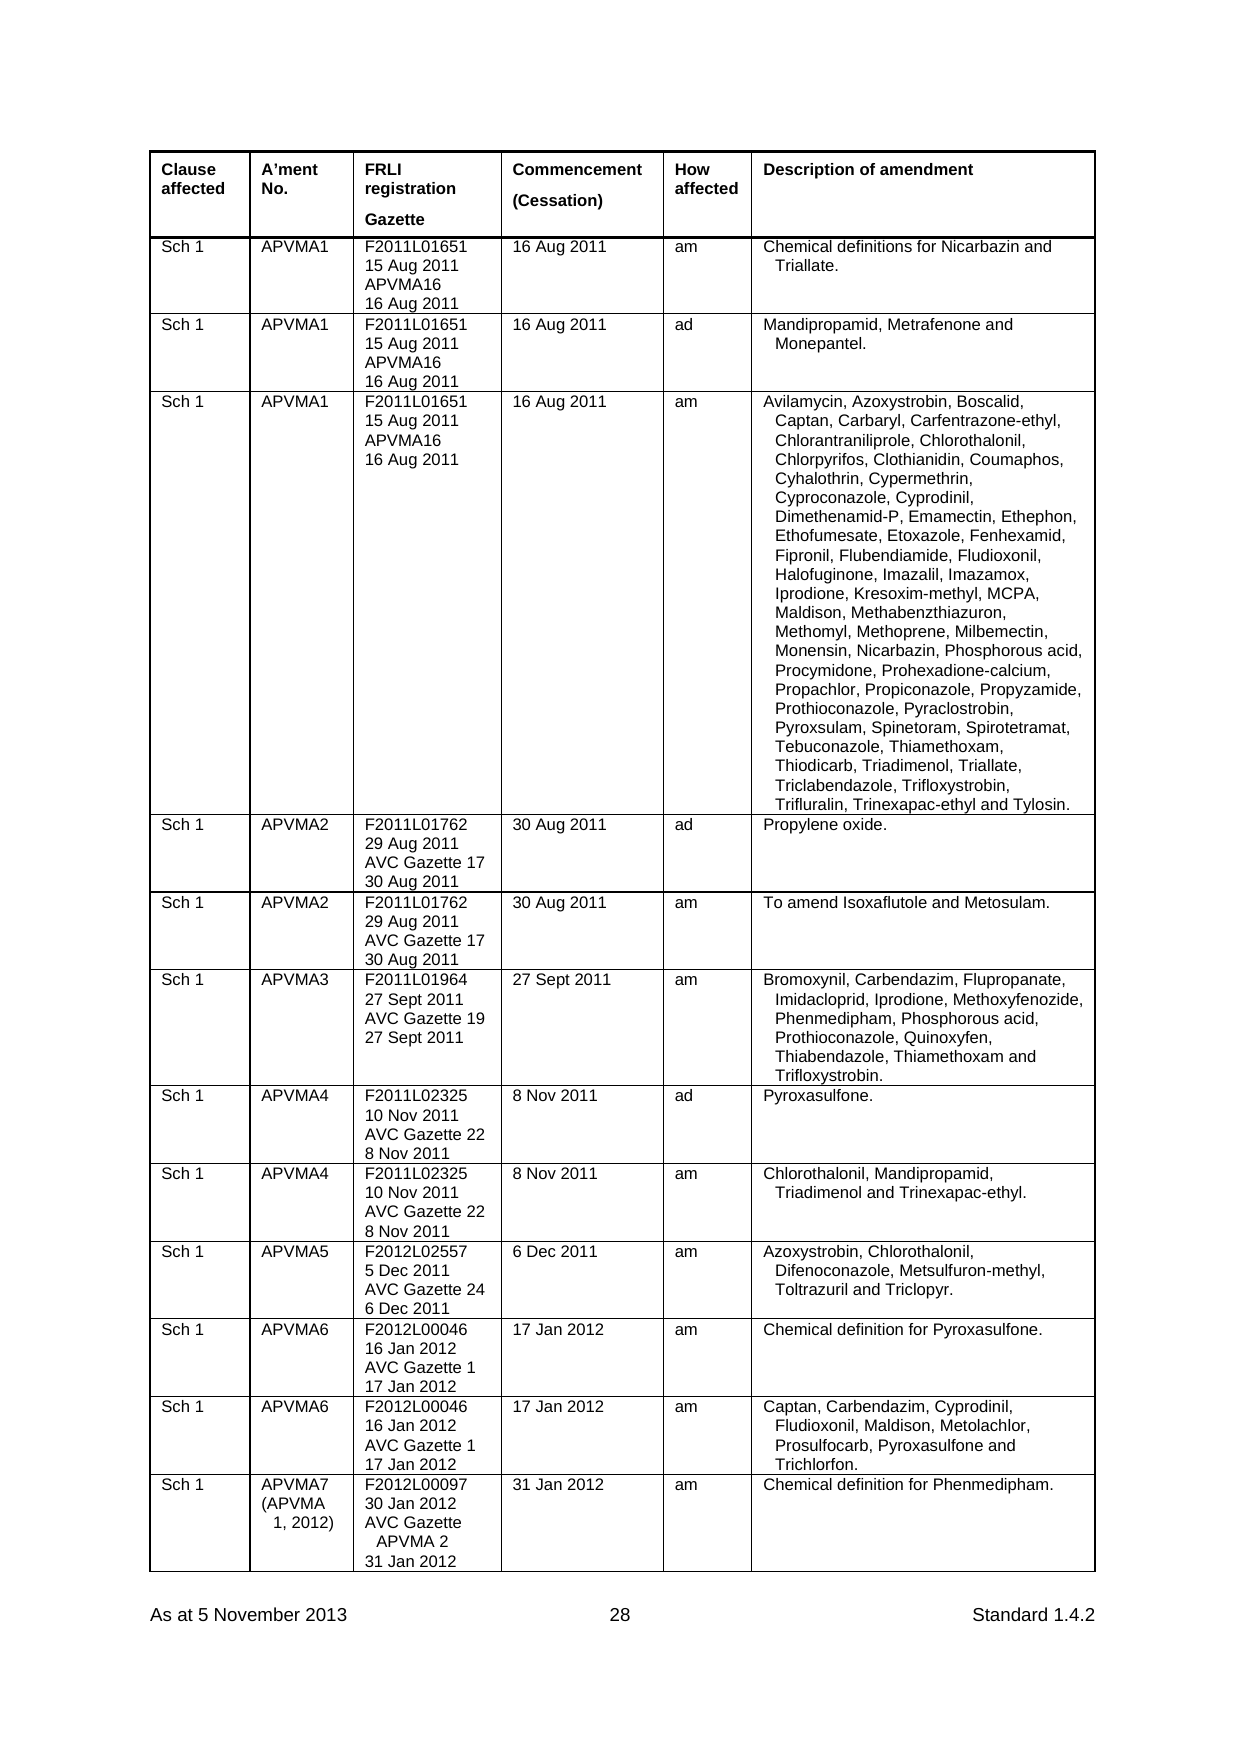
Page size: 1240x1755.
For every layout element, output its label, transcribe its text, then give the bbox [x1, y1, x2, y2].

table_cell Azoxystrobin, Chlorothalonil, Difenoconazole, Metsulfuron-methyl, Toltrazuril and Triclopyr. [752, 1242, 1094, 1318]
table_cell F2011L01762 29 Aug 2011 AVC Gazette 17 30 Aug 2011 [354, 893, 501, 969]
table_cell Captan, Carbendazim, Cyprodinil, Fludioxonil, Maldison, Metolachlor, Prosulfocarb, Pyroxasulfone and Trichlorfon. [752, 1397, 1094, 1474]
table_cell Chlorothalonil, Mandipropamid, Triadimenol and Trinexapac-ethyl. [752, 1164, 1094, 1241]
table_cell APVMA1 [251, 314, 353, 391]
table_cell To amend Isoxaflutole and Metosulam. [752, 893, 1094, 969]
table_cell 16 Aug 2011 [502, 314, 663, 391]
table_header Clause affected [151, 153, 249, 236]
table_header FRLI registration Gazette [354, 153, 501, 236]
table_cell ad [664, 314, 751, 391]
table_cell am [664, 239, 751, 313]
table_cell am [664, 1242, 751, 1318]
table_cell F2011L01762 29 Aug 2011 AVC Gazette 17 30 Aug 2011 [354, 815, 501, 891]
table_cell APVMA1 [251, 392, 353, 814]
table_cell APVMA2 [251, 815, 353, 891]
table_cell am [664, 1475, 751, 1571]
table_cell Sch 1 [151, 1397, 249, 1474]
table_header Description of amendment [752, 153, 1094, 236]
table_cell 16 Aug 2011 [502, 239, 663, 313]
table_cell am [664, 1164, 751, 1241]
table_cell Sch 1 [151, 239, 249, 313]
table_cell am [664, 1319, 751, 1396]
table_cell Sch 1 [151, 815, 249, 891]
table_cell Chemical definition for Phenmedipham. [752, 1475, 1094, 1571]
table_cell 17 Jan 2012 [502, 1397, 663, 1474]
table_cell F2011L01964 27 Sept 2011 AVC Gazette 19 27 Sept 2011 [354, 970, 501, 1085]
table_cell F2011L01651 15 Aug 2011 APVMA16 16 Aug 2011 [354, 392, 501, 814]
table_cell Avilamycin, Azoxystrobin, Boscalid, Captan, Carbaryl, Carfentrazone-ethyl, Chlorantraniliprole, Chlorothalonil, Chlorpyrifos, Clothianidin, Coumaphos, Cyhalothrin, Cypermethrin, Cyproconazole, Cyprodinil, Dimethenamid-P, Emamectin, Ethephon, Ethofumesate, Etoxazole, Fenhexamid, Fipronil, Flubendiamide, Fludioxonil, Halofuginone, Imazalil, Imazamox, Iprodione, Kresoxim-methyl, MCPA, Maldison, Methabenzthiazuron, Methomyl, Methoprene, Milbemectin, Monensin, Nicarbazin, Phosphorous acid, Procymidone, Prohexadione-calcium, Propachlor, Propiconazole, Propyzamide, Prothioconazole, Pyraclostrobin, Pyroxsulam, Spinetoram, Spirotetramat, Tebuconazole, Thiamethoxam, Thiodicarb, Triadimenol, Triallate, Triclabendazole, Trifloxystrobin, Trifluralin, Trinexapac-ethyl and Tylosin. [752, 392, 1094, 814]
table_cell Sch 1 [151, 893, 249, 969]
table_cell Chemical definitions for Nicarbazin and Triallate. [752, 239, 1094, 313]
table_cell Sch 1 [151, 1475, 249, 1571]
table_cell Sch 1 [151, 1319, 249, 1396]
table_cell Sch 1 [151, 1086, 249, 1163]
table_cell APVMA2 [251, 893, 353, 969]
table_cell APVMA3 [251, 970, 353, 1085]
table_cell APVMA5 [251, 1242, 353, 1318]
table_cell 6 Dec 2011 [502, 1242, 663, 1318]
table_cell F2011L02325 10 Nov 2011 AVC Gazette 22 8 Nov 2011 [354, 1164, 501, 1241]
table_cell APVMA1 [251, 239, 353, 313]
table_header A’ment No. [251, 153, 353, 236]
table_cell Sch 1 [151, 314, 249, 391]
table_cell 8 Nov 2011 [502, 1164, 663, 1241]
table_cell 8 Nov 2011 [502, 1086, 663, 1163]
table_cell ad [664, 815, 751, 891]
table_cell am [664, 392, 751, 814]
table_cell Bromoxynil, Carbendazim, Flupropanate, Imidacloprid, Iprodione, Methoxyfenozide, Phenmedipham, Phosphorous acid, Prothioconazole, Quinoxyfen, Thiabendazole, Thiamethoxam and Trifloxystrobin. [752, 970, 1094, 1085]
table_cell APVMA4 [251, 1164, 353, 1241]
table_cell APVMA4 [251, 1086, 353, 1163]
table_cell 31 Jan 2012 [502, 1475, 663, 1571]
table_cell Pyroxasulfone. [752, 1086, 1094, 1163]
table_cell Sch 1 [151, 970, 249, 1085]
table_cell 27 Sept 2011 [502, 970, 663, 1085]
table_cell am [664, 893, 751, 969]
table_cell Propylene oxide. [752, 815, 1094, 891]
table_cell F2011L01651 15 Aug 2011 APVMA16 16 Aug 2011 [354, 239, 501, 313]
table_cell 16 Aug 2011 [502, 392, 663, 814]
table_cell am [664, 970, 751, 1085]
table_cell Sch 1 [151, 1164, 249, 1241]
table_cell am [664, 1397, 751, 1474]
table_cell Mandipropamid, Metrafenone and Monepantel. [752, 314, 1094, 391]
table_cell 30 Aug 2011 [502, 893, 663, 969]
table_cell F2012L00046 16 Jan 2012 AVC Gazette 1 17 Jan 2012 [354, 1397, 501, 1474]
table_cell APVMA6 [251, 1397, 353, 1474]
table_cell F2012L00097 30 Jan 2012 AVC Gazette APVMA 2 31 Jan 2012 [354, 1475, 501, 1571]
table_cell 17 Jan 2012 [502, 1319, 663, 1396]
table_header How affected [664, 153, 751, 236]
table_cell ad [664, 1086, 751, 1163]
table_cell Chemical definition for Pyroxasulfone. [752, 1319, 1094, 1396]
table_cell F2012L02557 5 Dec 2011 AVC Gazette 24 6 Dec 2011 [354, 1242, 501, 1318]
table_cell Sch 1 [151, 392, 249, 814]
table_cell APVMA6 [251, 1319, 353, 1396]
table_cell F2011L02325 10 Nov 2011 AVC Gazette 22 8 Nov 2011 [354, 1086, 501, 1163]
table_cell APVMA7 (APVMA 1, 2012) [251, 1475, 353, 1571]
table_header Commencement (Cessation) [502, 153, 663, 236]
table_cell F2012L00046 16 Jan 2012 AVC Gazette 1 17 Jan 2012 [354, 1319, 501, 1396]
table_cell Sch 1 [151, 1242, 249, 1318]
table_cell 30 Aug 2011 [502, 815, 663, 891]
table_cell F2011L01651 15 Aug 2011 APVMA16 16 Aug 2011 [354, 314, 501, 391]
